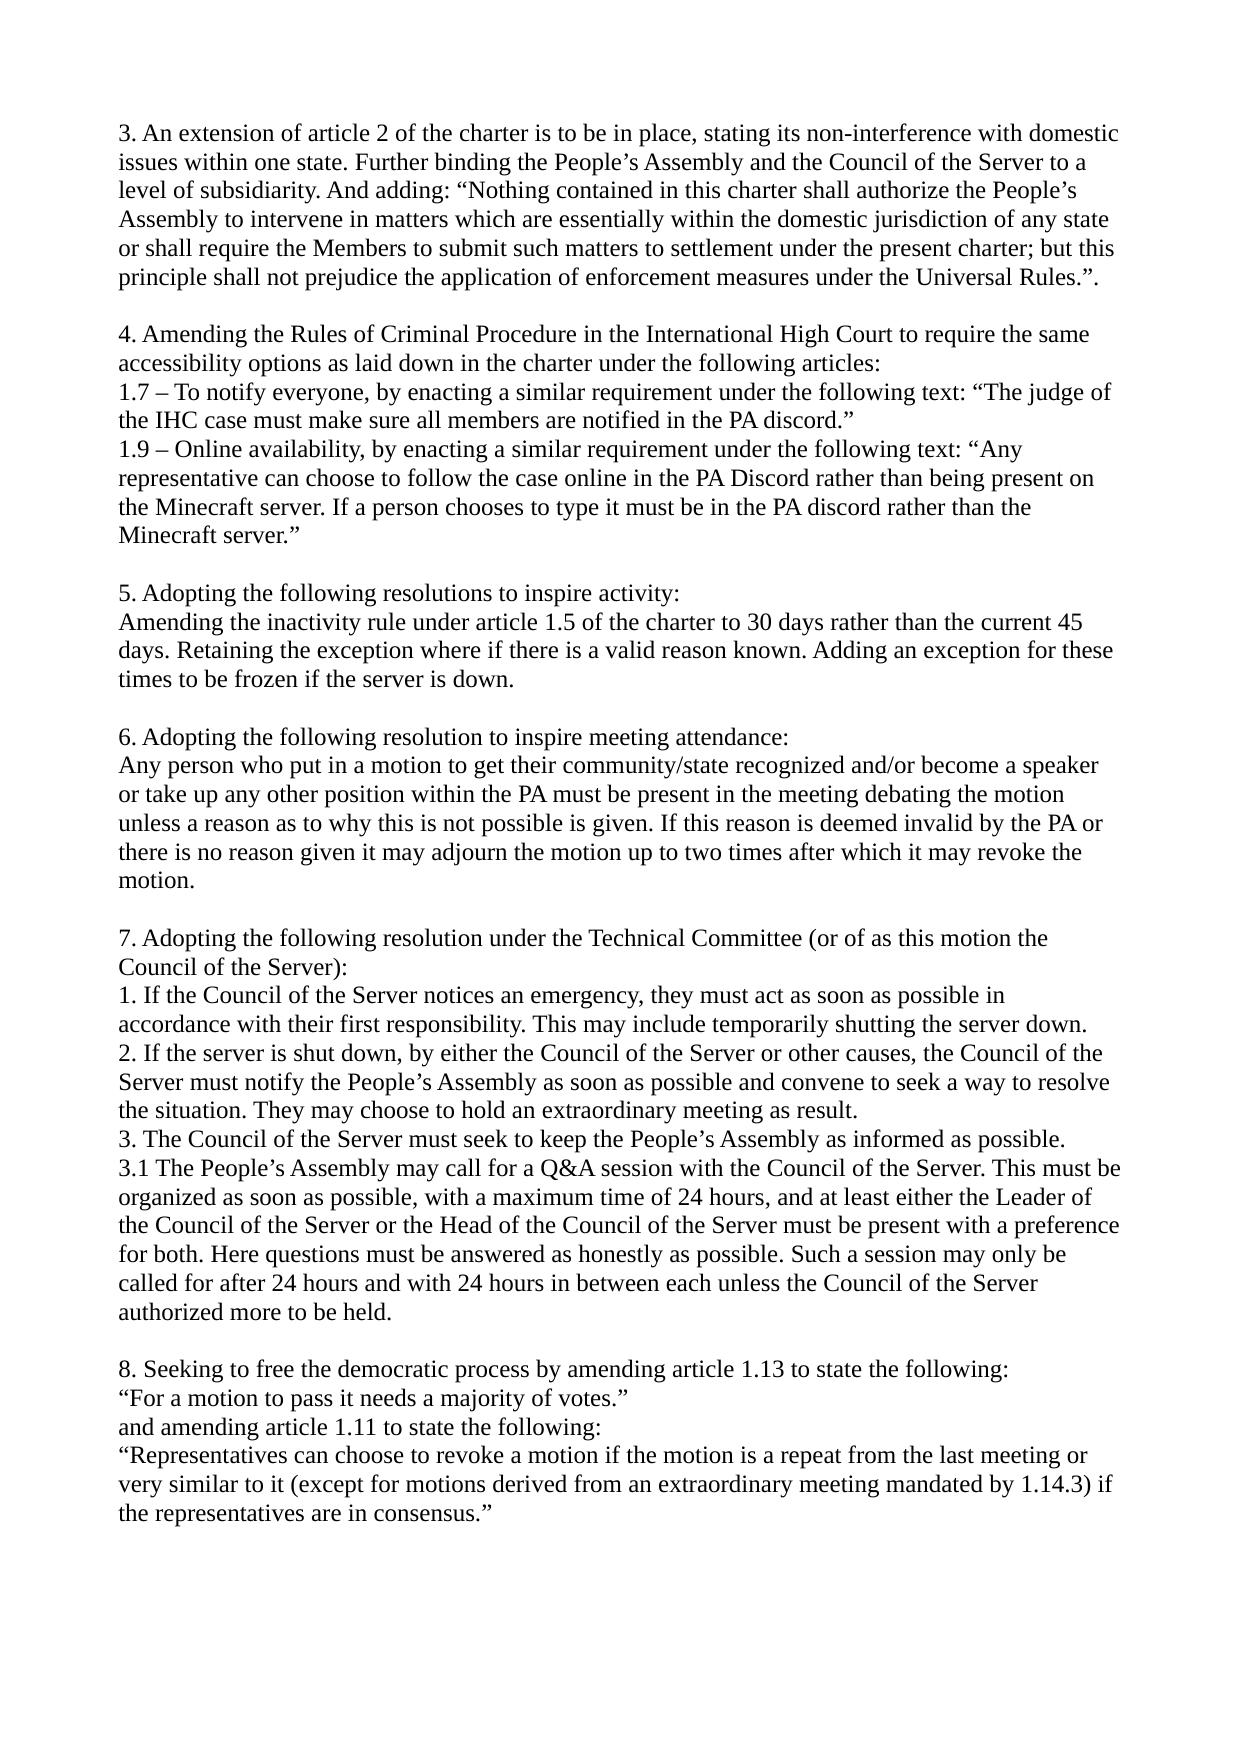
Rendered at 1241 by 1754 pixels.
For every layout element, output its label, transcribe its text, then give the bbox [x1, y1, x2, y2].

text 1. If the Council of the Server notices an emergency, they must act as soon as possible in accordance with their first responsibility. This may include temporarily shutting the server down. [118, 981, 1122, 1038]
text 2. If the server is shut down, by either the Council of the Server or other causes, the Council of the Server must notify the People’s Assembly as soon as possible and convene to seek a way to resolve the situation. They may choose to hold an extraordinary meeting as result. [118, 1038, 1122, 1124]
text 8. Seeking to free the democratic process by amending article 1.13 to state the following: [118, 1354, 1122, 1383]
text 1.9 – Online availability, by enacting a similar requirement under the following text: “Any representative can choose to follow the case online in the PA Discord rather than being present on the Minecraft server. If a person chooses to type it must be in the PA discord rather than the Minecraft server.” [118, 434, 1122, 549]
text Any person who put in a motion to get their community/state recognized and/or become a speaker or take up any other position within the PA must be present in the meeting debating the motion unless a reason as to why this is not possible is given. If this reason is deemed invalid by the PA or there is no reason given it may adjourn the motion up to two times after which it may revoke the motion. [118, 751, 1122, 894]
text 5. Adopting the following resolutions to inspire activity: [118, 578, 1122, 607]
text 7. Adopting the following resolution under the Technical Committee (or of as this motion the Council of the Server): [118, 923, 1122, 981]
text 6. Adopting the following resolution to inspire meeting attendance: [118, 722, 1122, 751]
text 3. The Council of the Server must seek to keep the People’s Assembly as informed as possible. [118, 1124, 1122, 1153]
text “Representatives can choose to revoke a motion if the motion is a repeat from the last meeting or very similar to it (except for motions derived from an extraordinary meeting mandated by 1.14.3) if the representatives are in consensus.” [118, 1441, 1122, 1527]
text “For a motion to pass it needs a majority of votes.” [118, 1383, 1122, 1412]
text 3. An extension of article 2 of the charter is to be in place, stating its non-interference with domestic issues within one state. Further binding the People’s Assembly and the Council of the Server to a level of subsidiarity. And adding: “Nothing contained in this charter shall authorize the People’s Assembly to intervene in matters which are essentially within the domestic jurisdiction of any state or shall require the Members to submit such matters to settlement under the present charter; but this principle shall not prejudice the application of enforcement measures under the Universal Rules.”. [118, 118, 1122, 291]
text 4. Amending the Rules of Criminal Procedure in the International High Court to require the same accessibility options as laid down in the charter under the following articles: [118, 319, 1122, 377]
text 3.1 The People’s Assembly may call for a Q&A session with the Council of the Server. This must be organized as soon as possible, with a maximum time of 24 hours, and at least either the Leader of the Council of the Server or the Head of the Council of the Server must be present with a preference for both. Here questions must be answered as honestly as possible. Such a session may only be called for after 24 hours and with 24 hours in between each unless the Council of the Server authorized more to be held. [118, 1153, 1122, 1326]
text and amending article 1.11 to state the following: [118, 1412, 1122, 1441]
text 1.7 – To notify everyone, by enacting a similar requirement under the following text: “The judge of the IHC case must make sure all members are notified in the PA discord.” [118, 377, 1122, 434]
text Amending the inactivity rule under article 1.5 of the charter to 30 days rather than the current 45 days. Retaining the exception where if there is a valid reason known. Adding an exception for these times to be frozen if the server is down. [118, 607, 1122, 693]
